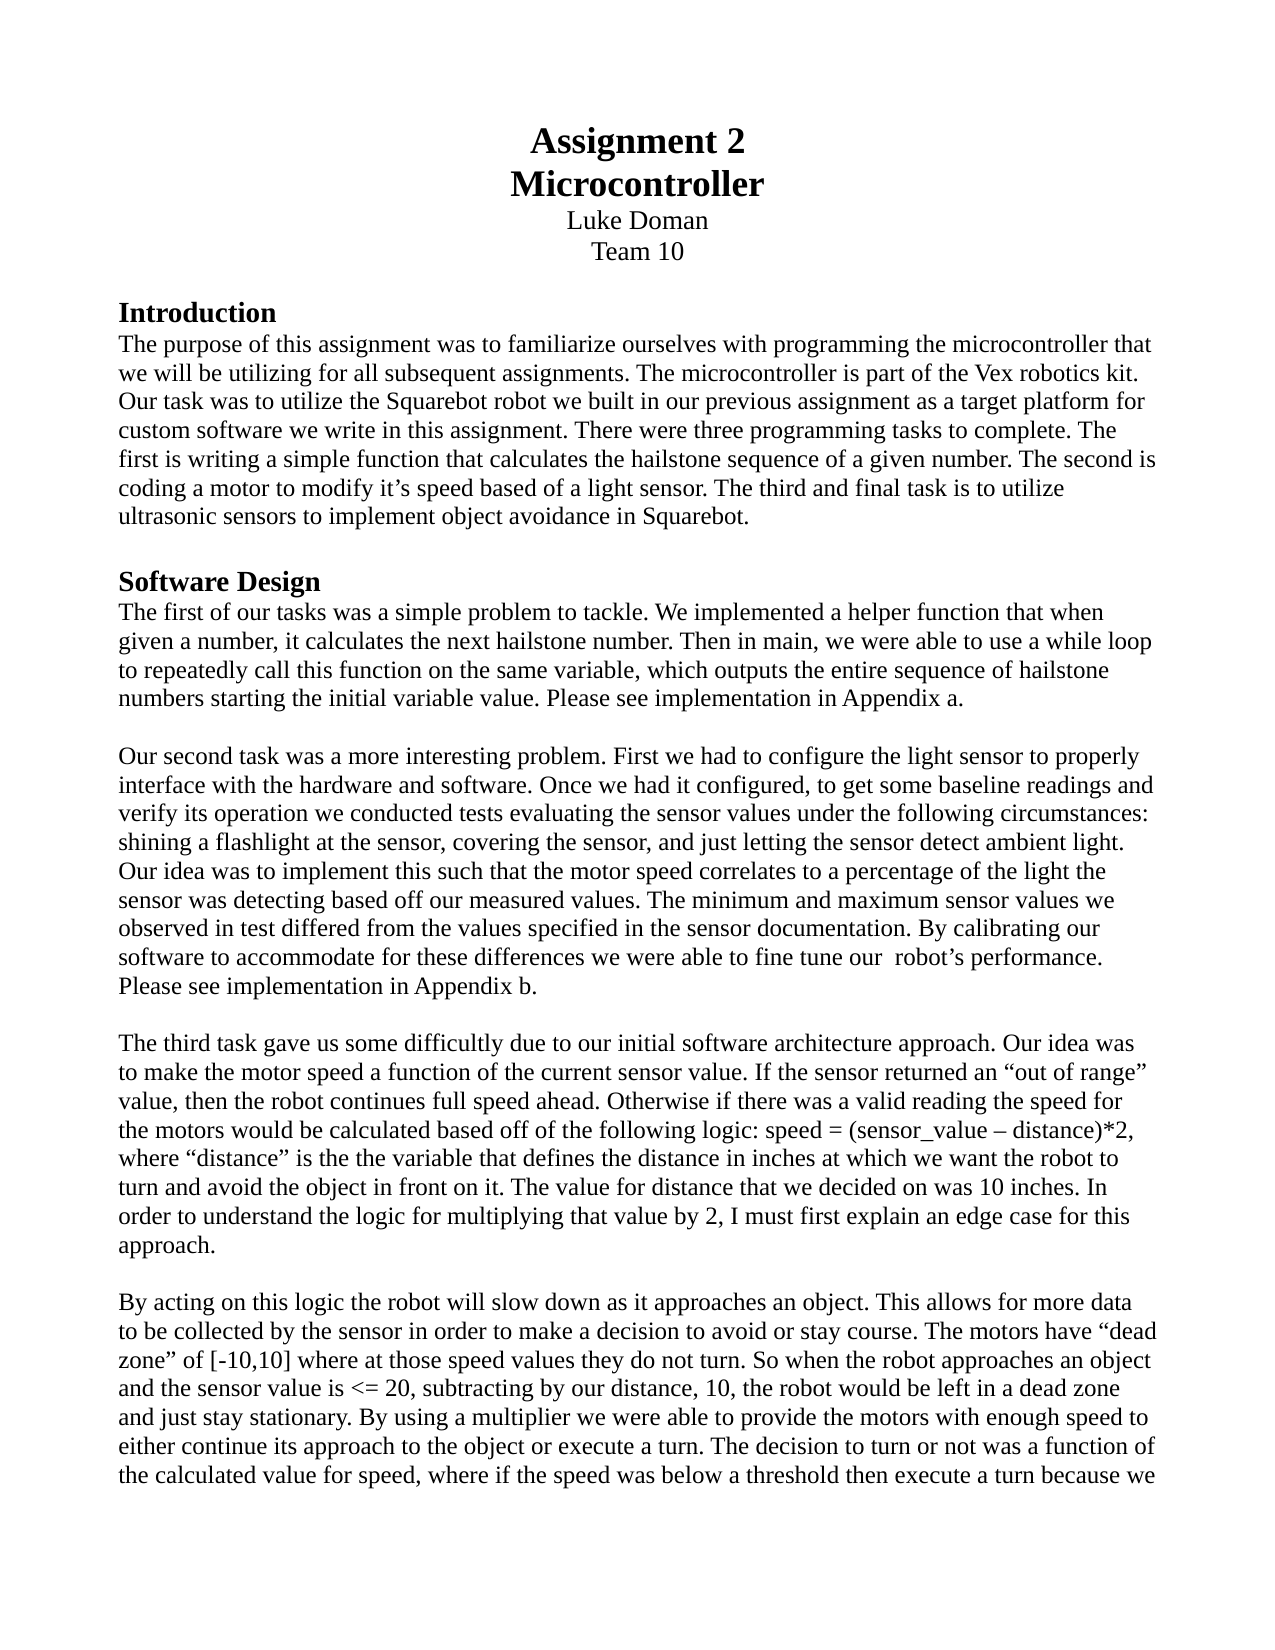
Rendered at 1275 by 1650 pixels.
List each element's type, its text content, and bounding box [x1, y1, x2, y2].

text The first of our tasks was a simple problem to tackle. We implemented a helper function that when given a number, it calculates the next hailstone number. Then in main, we were able to use a while loop to repeatedly call this function on the same variable, which outputs the entire sequence of hailstone numbers starting the initial variable value. Please see implementation in Appendix a. [118, 597, 1157, 712]
text Assignment 2 [118, 118, 1157, 161]
text Our second task was a more interesting problem. First we had to configure the light sensor to properly interface with the hardware and software. Once we had it configured, to get some baseline readings and verify its operation we conducted tests evaluating the sensor values under the following circumstances: shining a flashlight at the sensor, covering the sensor, and just letting the sensor detect ambient light. Our idea was to implement this such that the motor speed correlates to a percentage of the light the sensor was detecting based off our measured values. The minimum and maximum sensor values we observed in test differed from the values specified in the sensor documentation. By calibrating our software to accommodate for these differences we were able to fine tune our robot’s performance. Please see implementation in Appendix b. [118, 741, 1157, 1000]
text Introduction [118, 295, 1157, 329]
text The purpose of this assignment was to familiarize ourselves with programming the microcontroller that we will be utilizing for all subsequent assignments. The microcontroller is part of the Vex robotics kit. Our task was to utilize the Squarebot robot we built in our previous assignment as a target platform for custom software we write in this assignment. There were three programming tasks to complete. The first is writing a simple function that calculates the hailstone sequence of a given number. The second is coding a motor to modify it’s speed based of a light sensor. The third and final task is to utilize ultrasonic sensors to implement object avoidance in Squarebot. [118, 329, 1157, 530]
text Microcontroller [118, 161, 1157, 204]
text The third task gave us some difficultly due to our initial software architecture approach. Our idea was to make the motor speed a function of the current sensor value. If the sensor returned an “out of range” value, then the robot continues full speed ahead. Otherwise if there was a valid reading the speed for the motors would be calculated based off of the following logic: speed = (sensor_value – distance)*2, where “distance” is the the variable that defines the distance in inches at which we want the robot to turn and avoid the object in front on it. The value for distance that we decided on was 10 inches. In order to understand the logic for multiplying that value by 2, I must first explain an edge case for this approach. [118, 1028, 1157, 1258]
text By acting on this logic the robot will slow down as it approaches an object. This allows for more data to be collected by the sensor in order to make a decision to avoid or stay course. The motors have “dead zone” of [-10,10] where at those speed values they do not turn. So when the robot approaches an object and the sensor value is <= 20, subtracting by our distance, 10, the robot would be left in a dead zone and just stay stationary. By using a multiplier we were able to provide the motors with enough speed to either continue its approach to the object or execute a turn. The decision to turn or not was a function of the calculated value for speed, where if the speed was below a threshold then execute a turn because we [118, 1287, 1157, 1488]
text Luke Doman [118, 204, 1157, 236]
text Software Design [118, 564, 1157, 597]
text Team 10 [118, 236, 1157, 267]
